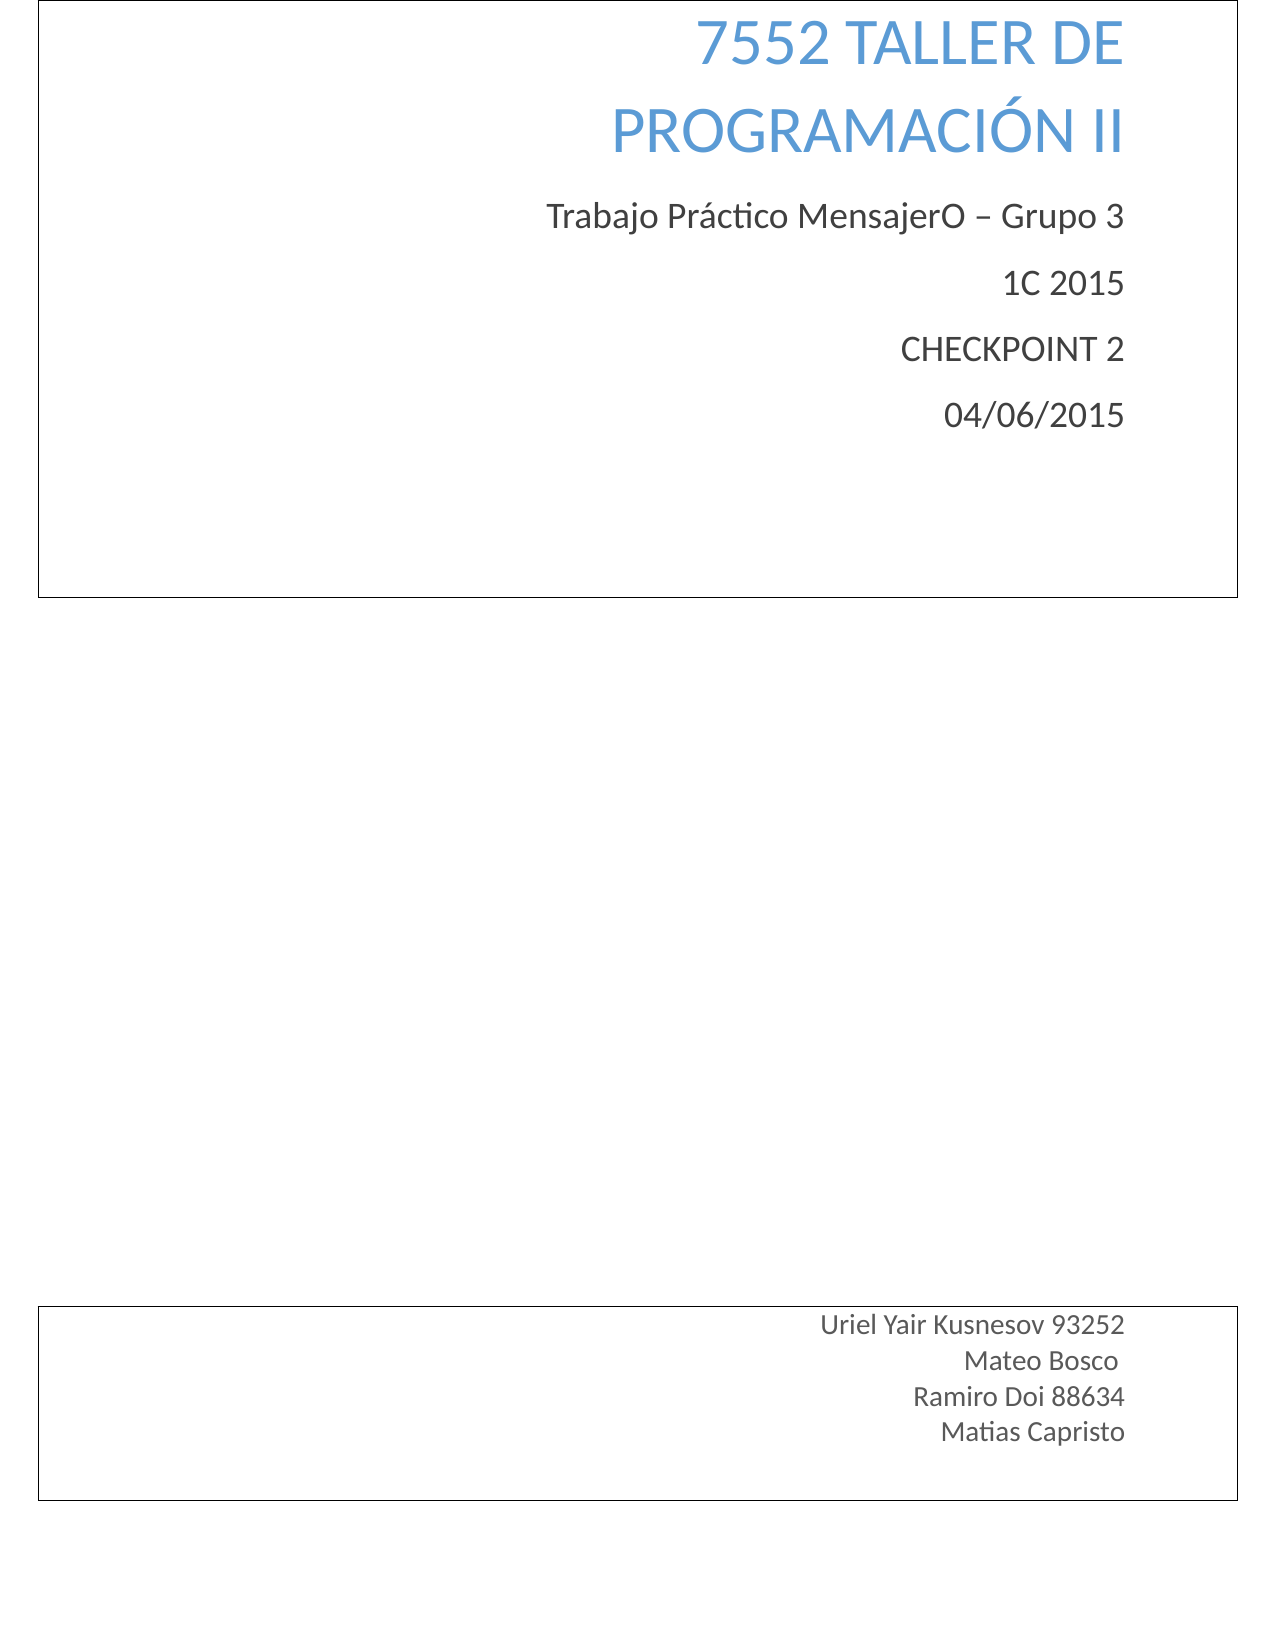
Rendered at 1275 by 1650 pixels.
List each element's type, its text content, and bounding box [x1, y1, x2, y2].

text Ramiro Doi 88634 [300, 1378, 1125, 1413]
text 7552 TaLLER de programación II [300, 1, 1125, 169]
text 04/06/2015 [300, 391, 1125, 437]
text Matias Capristo [300, 1413, 1125, 1449]
text Trabajo Práctico MensajerO – Grupo 3 [300, 192, 1125, 238]
text 1C 2015 [300, 258, 1125, 304]
text Mateo Bosco [300, 1342, 1125, 1378]
text Uriel Yair Kusnesov 93252 [300, 1307, 1125, 1342]
text CHECKPOINT 2 [300, 325, 1125, 371]
